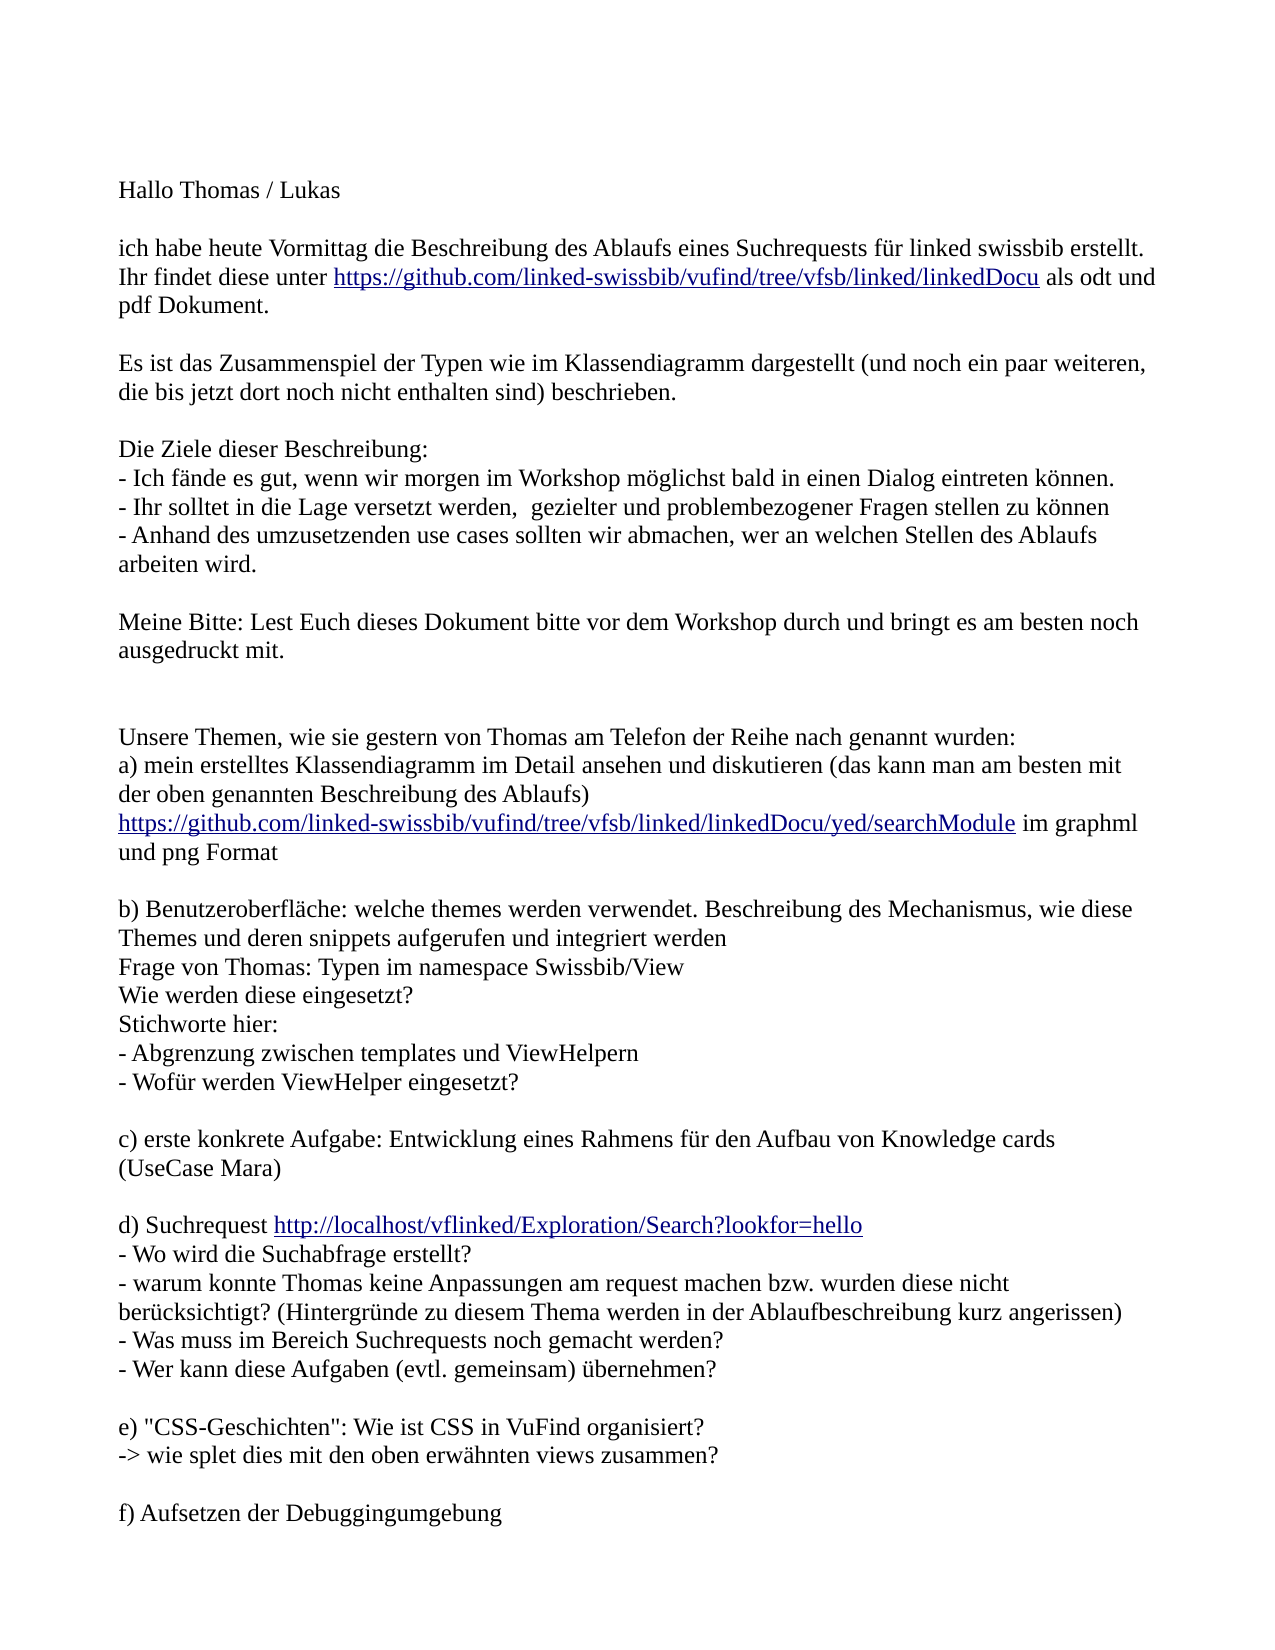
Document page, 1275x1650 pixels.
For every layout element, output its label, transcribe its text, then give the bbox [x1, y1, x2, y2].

text Hallo Thomas / Lukas ich habe heute Vormittag die Beschreibung des Ablaufs eines Suchrequests für linked swissbib erstellt. Ihr findet diese unter https://github.com/linked-swissbib/vufind/tree/vfsb/linked/linkedDocu als odt und pdf Dokument. Es ist das Zusammenspiel der Typen wie im Klassendiagramm dargestellt (und noch ein paar weiteren, die bis jetzt dort noch nicht enthalten sind) beschrieben. Die Ziele dieser Beschreibung: - Ich fände es gut, wenn wir morgen im Workshop möglichst bald in einen Dialog eintreten können. - Ihr solltet in die Lage versetzt werden, gezielter und problembezogener Fragen stellen zu können - Anhand des umzusetzenden use cases sollten wir abmachen, wer an welchen Stellen des Ablaufs arbeiten wird. Meine Bitte: Lest Euch dieses Dokument bitte vor dem Workshop durch und bringt es am besten noch ausgedruckt mit. Unsere Themen, wie sie gestern von Thomas am Telefon der Reihe nach genannt wurden: a) mein erstelltes Klassendiagramm im Detail ansehen und diskutieren (das kann man am besten mit der oben genannten Beschreibung des Ablaufs) https://github.com/linked-swissbib/vufind/tree/vfsb/linked/linkedDocu/yed/searchModule im graphml und png Format b) Benutzeroberfläche: welche themes werden verwendet. Beschreibung des Mechanismus, wie diese Themes und deren snippets aufgerufen und integriert werden Frage von Thomas: Typen im namespace Swissbib/View Wie werden diese eingesetzt? Stichworte hier: - Abgrenzung zwischen templates und ViewHelpern - Wofür werden ViewHelper eingesetzt? c) erste konkrete Aufgabe: Entwicklung eines Rahmens für den Aufbau von Knowledge cards (UseCase Mara) d) Suchrequest http://localhost/vflinked/Exploration/Search?lookfor=hello - Wo wird die Suchabfrage erstellt? - warum konnte Thomas keine Anpassungen am request machen bzw. wurden diese nicht berücksichtigt? (Hintergründe zu diesem Thema werden in der Ablaufbeschreibung kurz angerissen) - Was muss im Bereich Suchrequests noch gemacht werden? - Wer kann diese Aufgaben (evtl. gemeinsam) übernehmen? e) "CSS-Geschichten": Wie ist CSS in VuFind organisiert? -> wie splet dies mit den oben erwähnten views zusammen? f) Aufsetzen der Debuggingumgebung [118, 118, 1157, 1527]
